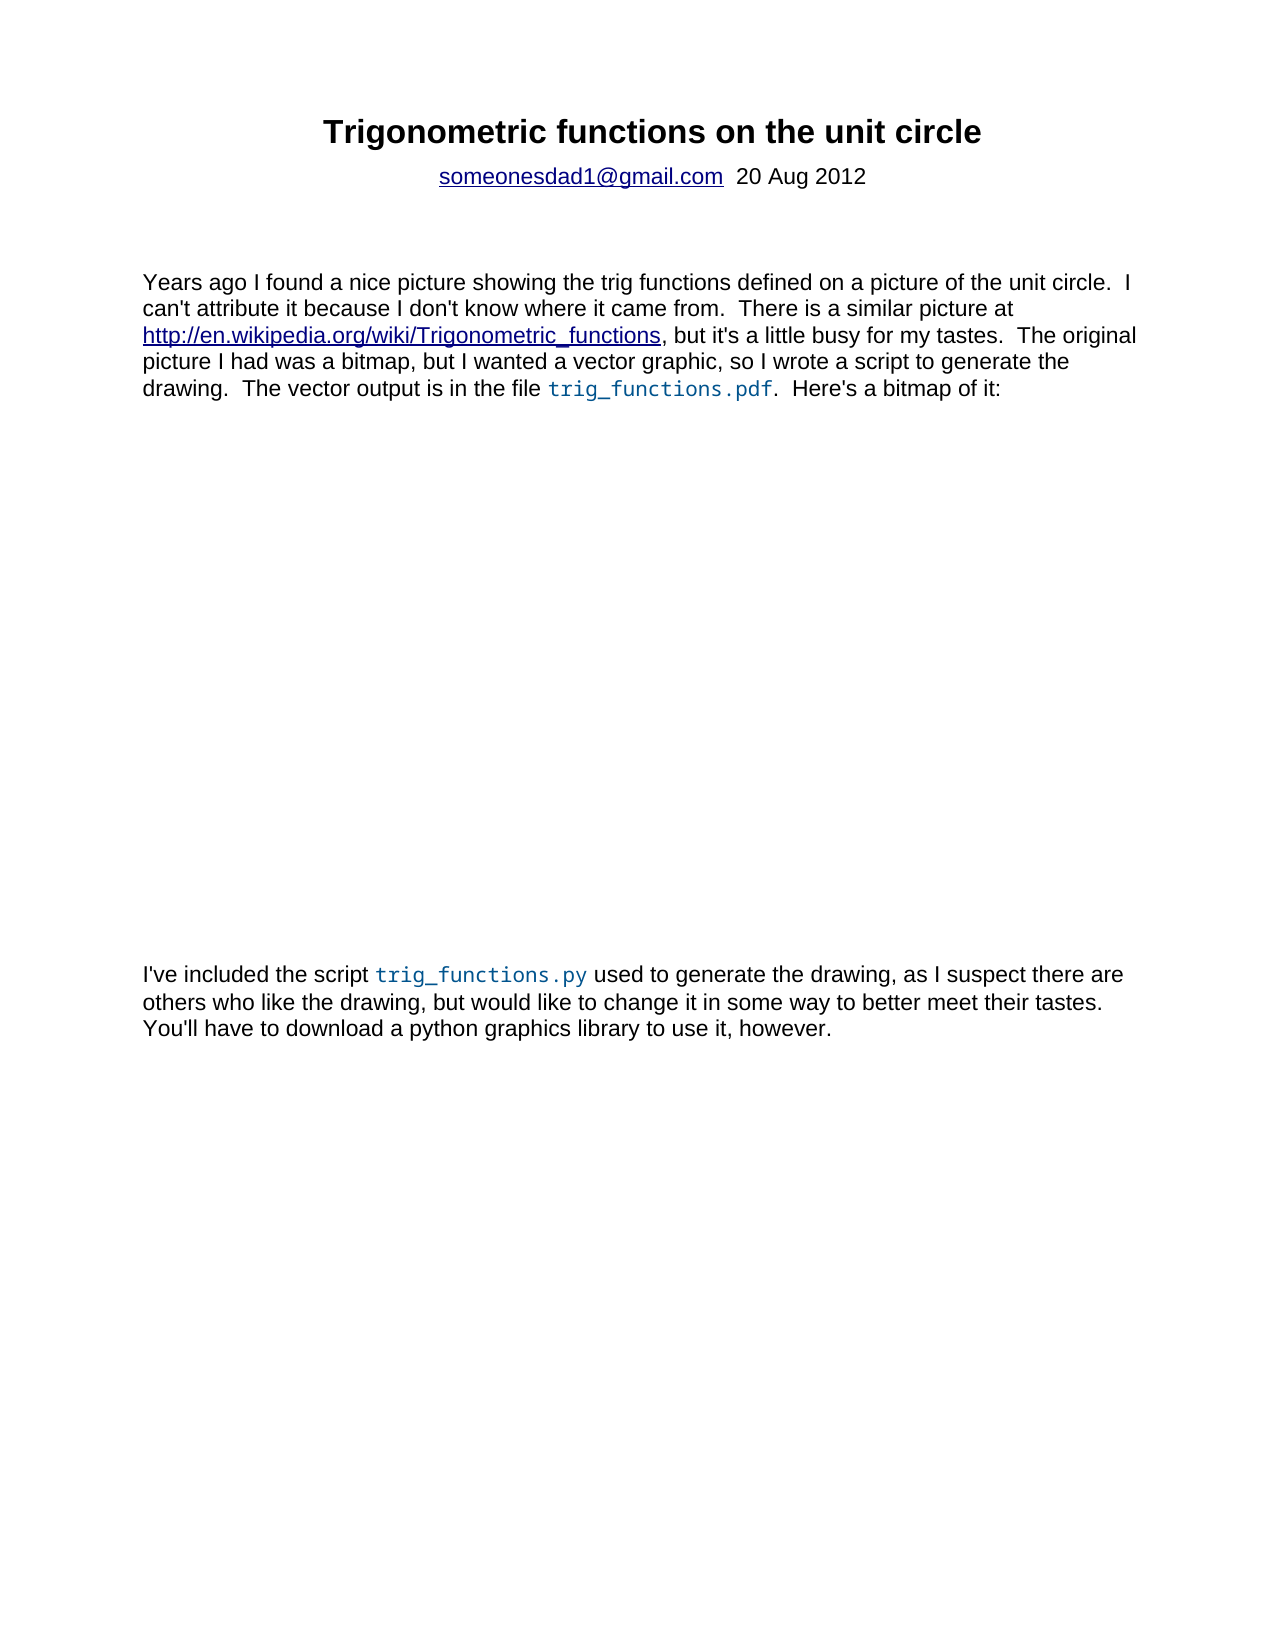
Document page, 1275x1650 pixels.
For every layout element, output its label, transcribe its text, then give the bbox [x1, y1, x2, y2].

text Years ago I found a nice picture showing the trig functions defined on a picture of the unit circle. I can't attribute it because I don't know where it came from. There is a similar picture at http://en.wikipedia.org/wiki/Trigonometric_functions, but it's a little busy for my tastes. The original picture I had was a bitmap, but I wanted a vector graphic, so I wrote a script to generate the drawing. The vector output is in the file trig_functions.pdf. Here's a bitmap of it: [142, 269, 1162, 403]
title Trigonometric functions on the unit circle [142, 112, 1162, 151]
text I've included the script trig_functions.py used to generate the drawing, as I suspect there are others who like the drawing, but would like to change it in some way to better meet their tastes. You'll have to download a python graphics library to use it, however. [142, 415, 1162, 1042]
subtitle someonesdad1@gmail.com 20 Aug 2012 [142, 163, 1162, 189]
